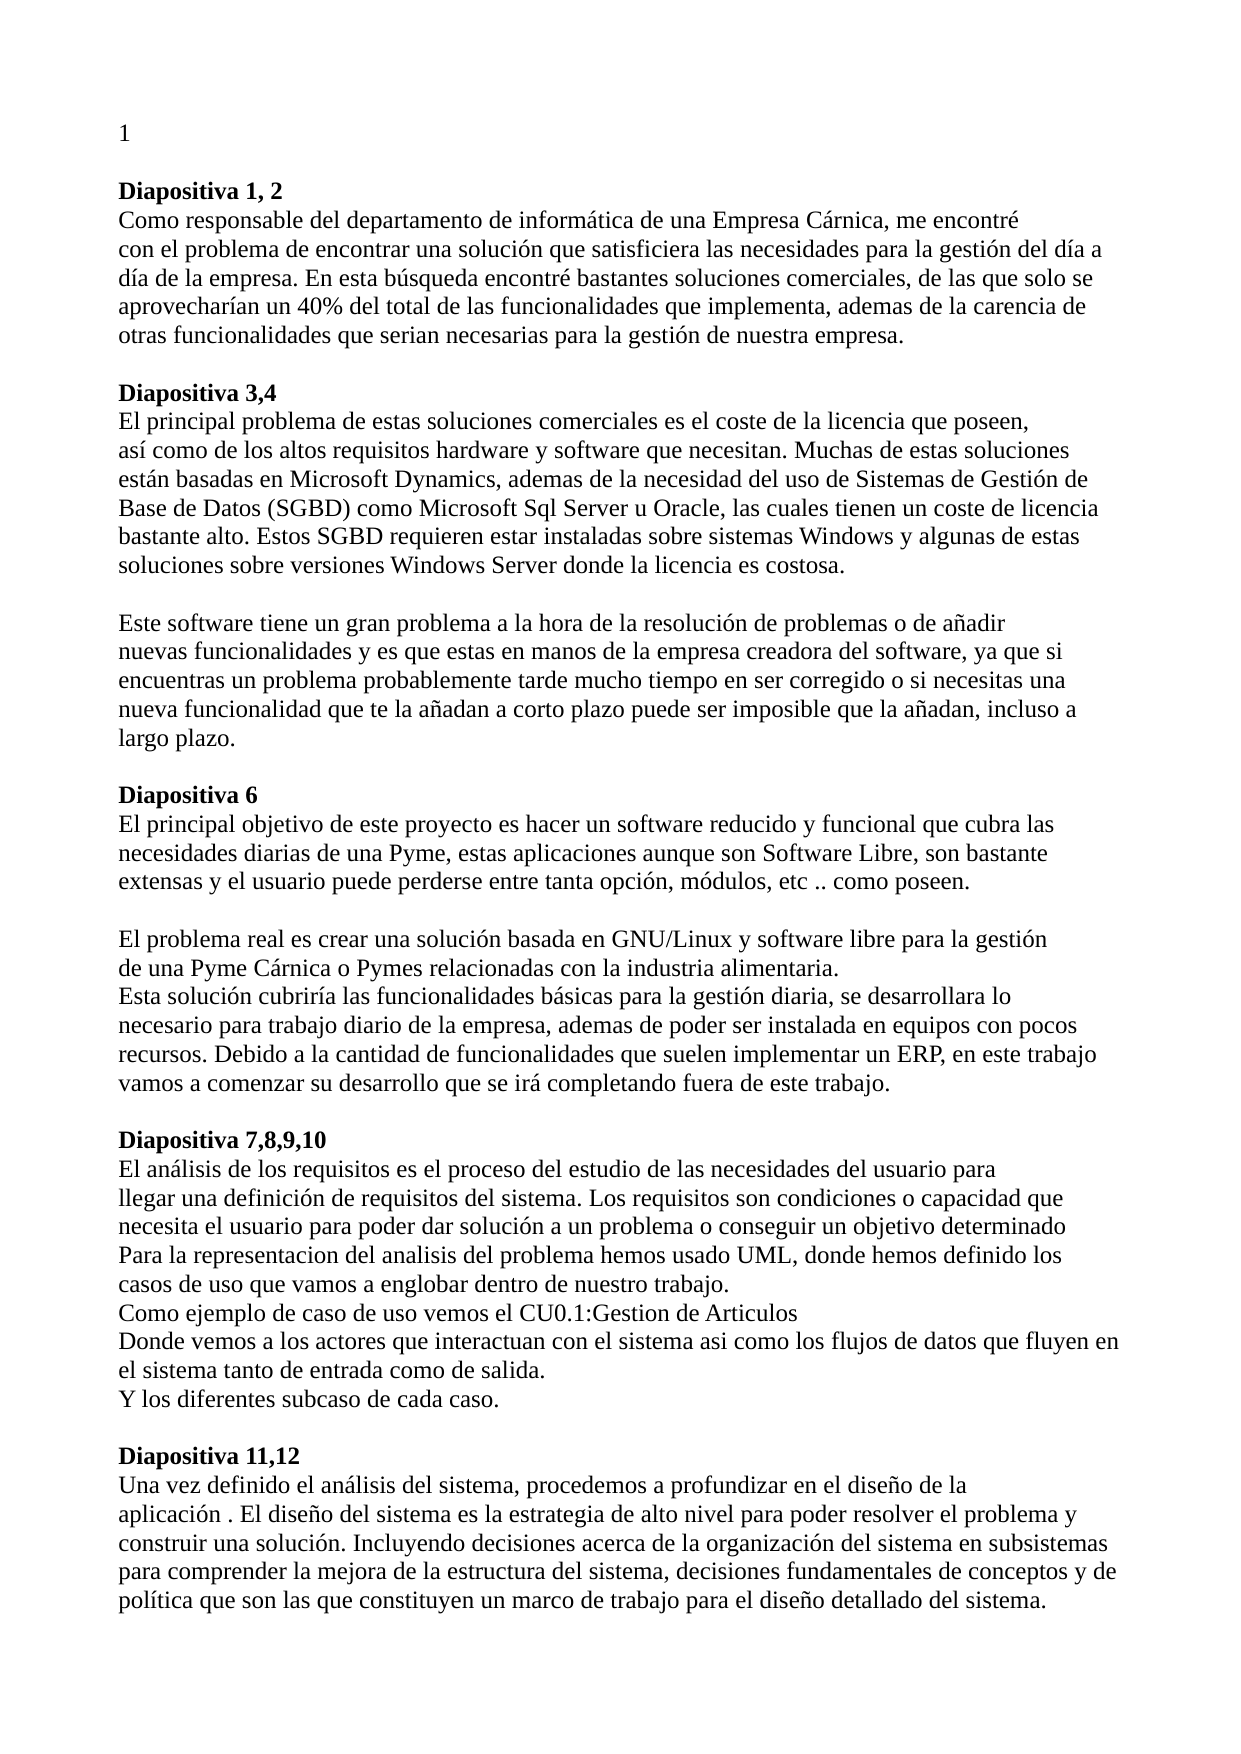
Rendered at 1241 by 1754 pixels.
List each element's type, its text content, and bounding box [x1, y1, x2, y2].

text Y los diferentes subcaso de cada caso. [118, 1384, 1122, 1413]
text encuentras un problema probablemente tarde mucho tiempo en ser corregido o si necesitas una [118, 665, 1122, 694]
text El análisis de los requisitos es el proceso del estudio de las necesidades del usuario para [118, 1154, 1122, 1183]
text Diapositiva 11,12 [118, 1441, 1122, 1470]
text largo plazo. [118, 723, 1122, 751]
text llegar una definición de requisitos del sistema. Los requisitos son condiciones o capacidad que [118, 1183, 1122, 1211]
text para comprender la mejora de la estructura del sistema, decisiones fundamentales de conceptos y de [118, 1556, 1122, 1585]
text Una vez definido el análisis del sistema, procedemos a profundizar en el diseño de la [118, 1470, 1122, 1499]
text Como ejemplo de caso de uso vemos el CU0.1:Gestion de Articulos [118, 1298, 1122, 1326]
text nuevas funcionalidades y es que estas en manos de la empresa creadora del software, ya que si [118, 636, 1122, 665]
text El principal problema de estas soluciones comerciales es el coste de la licencia que poseen, [118, 406, 1122, 435]
text Donde vemos a los actores que interactuan con el sistema asi como los flujos de datos que fluyen en el sistema tanto de entrada como de salida. [118, 1326, 1122, 1384]
text necesario para trabajo diario de la empresa, ademas de poder ser instalada en equipos con pocos [118, 1010, 1122, 1039]
text Diapositiva 3,4 [118, 378, 1122, 406]
text bastante alto. Estos SGBD requieren estar instaladas sobre sistemas Windows y algunas de estas [118, 521, 1122, 550]
text El principal objetivo de este proyecto es hacer un software reducido y funcional que cubra las [118, 809, 1122, 838]
text Para la representacion del analisis del problema hemos usado UML, donde hemos definido los casos de uso que vamos a englobar dentro de nuestro trabajo. [118, 1240, 1122, 1298]
text política que son las que constituyen un marco de trabajo para el diseño detallado del sistema. [118, 1585, 1122, 1614]
text necesidades diarias de una Pyme, estas aplicaciones aunque son Software Libre, son bastante [118, 838, 1122, 866]
text El problema real es crear una solución basada en GNU/Linux y software libre para la gestión [118, 924, 1122, 953]
text están basadas en Microsoft Dynamics, ademas de la necesidad del uso de Sistemas de Gestión de [118, 464, 1122, 493]
text aprovecharían un 40% del total de las funcionalidades que implementa, ademas de la carencia de otras funcionalidades que serian necesarias para la gestión de nuestra empresa. [118, 291, 1122, 349]
text nueva funcionalidad que te la añadan a corto plazo puede ser imposible que la añadan, incluso a [118, 694, 1122, 723]
text recursos. Debido a la cantidad de funcionalidades que suelen implementar un ERP, en este trabajo [118, 1039, 1122, 1068]
text Esta solución cubriría las funcionalidades básicas para la gestión diaria, se desarrollara lo [118, 981, 1122, 1010]
text Diapositiva 1, 2 [118, 176, 1122, 205]
text día de la empresa. En esta búsqueda encontré bastantes soluciones comerciales, de las que solo se [118, 263, 1122, 291]
text de una Pyme Cárnica o Pymes relacionadas con la industria alimentaria. [118, 953, 1122, 981]
text extensas y el usuario puede perderse entre tanta opción, módulos, etc .. como poseen. [118, 866, 1122, 895]
text con el problema de encontrar una solución que satisficiera las necesidades para la gestión del día a [118, 234, 1122, 263]
text aplicación . El diseño del sistema es la estrategia de alto nivel para poder resolver el problema y [118, 1499, 1122, 1528]
text soluciones sobre versiones Windows Server donde la licencia es costosa. [118, 550, 1122, 579]
text Base de Datos (SGBD) como Microsoft Sql Server u Oracle, las cuales tienen un coste de licencia [118, 493, 1122, 521]
text necesita el usuario para poder dar solución a un problema o conseguir un objetivo determinado [118, 1211, 1122, 1240]
text Diapositiva 7,8,9,10 [118, 1125, 1122, 1154]
text Diapositiva 6 [118, 780, 1122, 809]
text vamos a comenzar su desarrollo que se irá completando fuera de este trabajo. [118, 1068, 1122, 1096]
text Este software tiene un gran problema a la hora de la resolución de problemas o de añadir [118, 608, 1122, 636]
text así como de los altos requisitos hardware y software que necesitan. Muchas de estas soluciones [118, 435, 1122, 464]
text Como responsable del departamento de informática de una Empresa Cárnica, me encontré [118, 205, 1122, 234]
text construir una solución. Incluyendo decisiones acerca de la organización del sistema en subsistemas [118, 1528, 1122, 1556]
